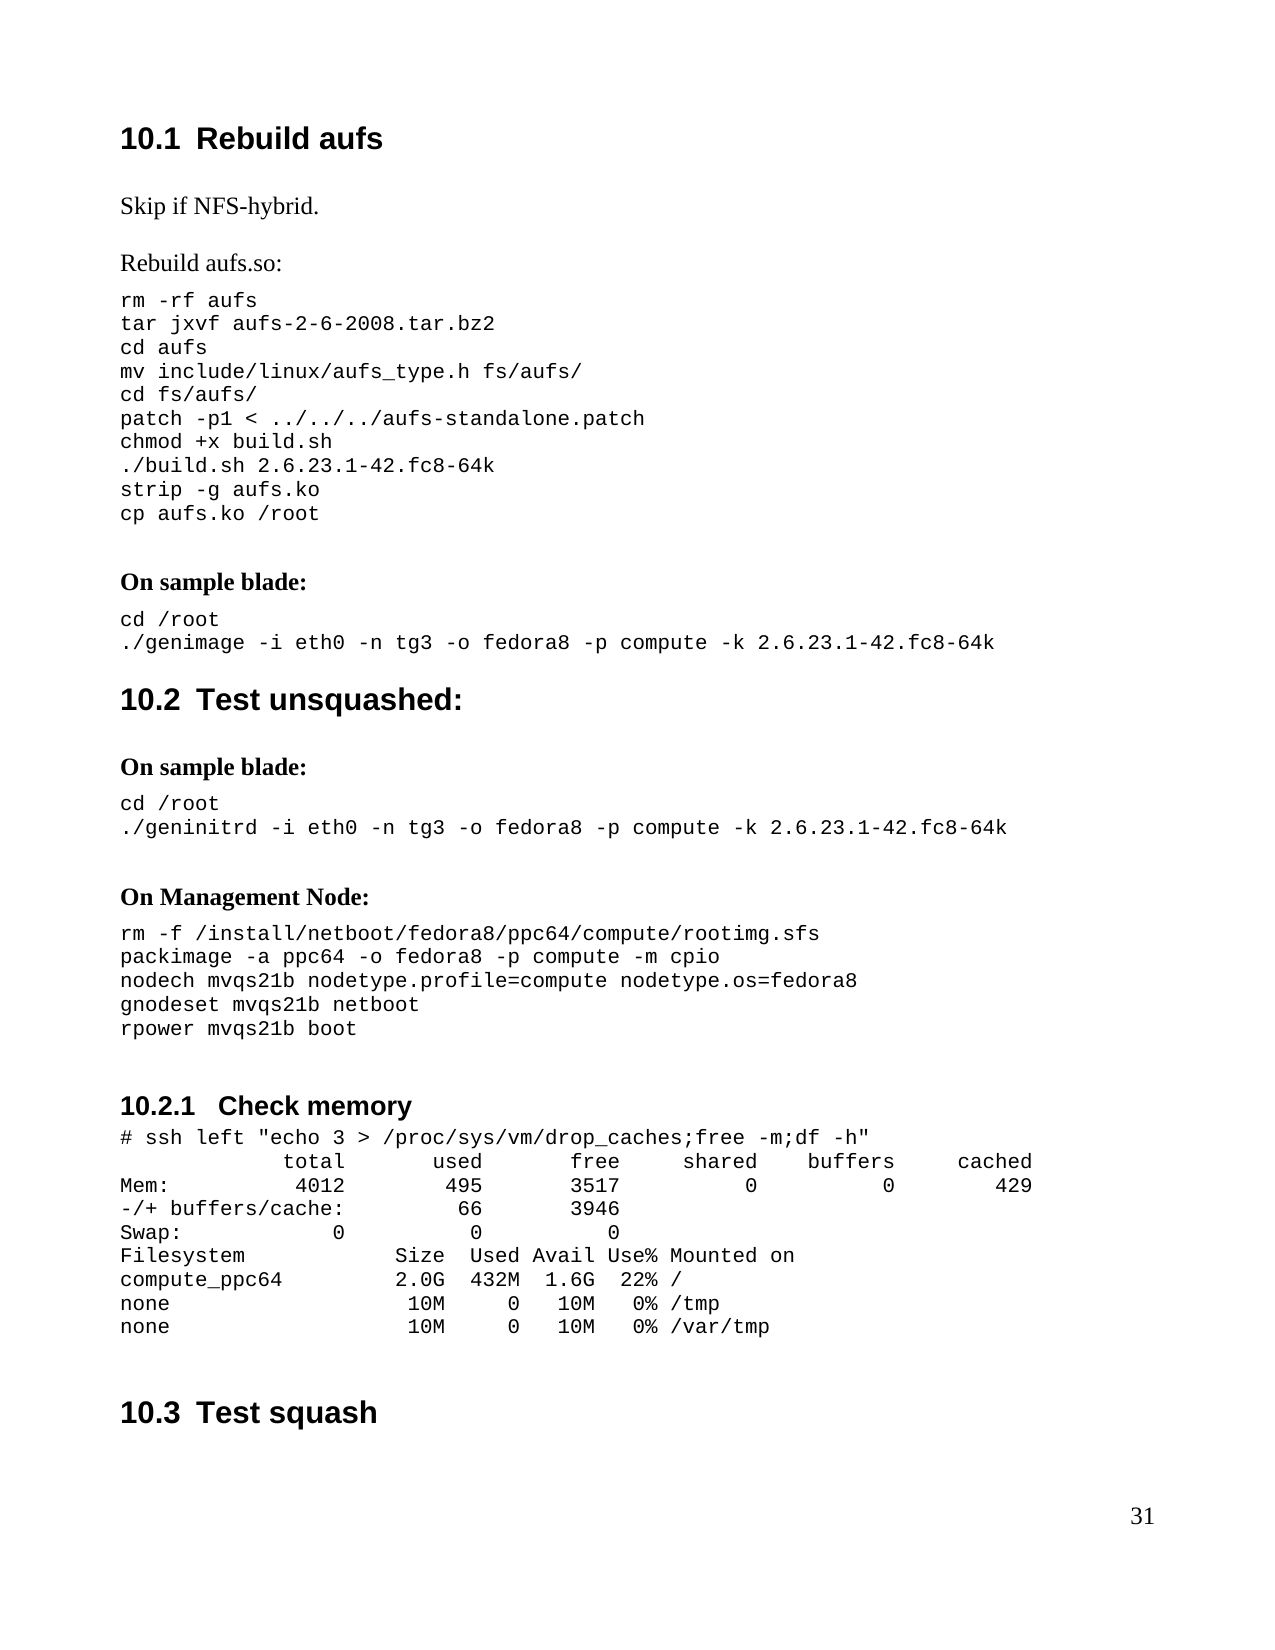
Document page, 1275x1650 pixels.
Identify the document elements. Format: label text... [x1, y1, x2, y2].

subtitle Check memory [120, 1090, 1155, 1121]
text cd fs/aufs/ [120, 384, 1155, 408]
text chmod +x build.sh [120, 432, 1155, 455]
text cd /root [120, 609, 1155, 632]
text On sample blade: [120, 567, 1155, 596]
subtitle Test squash [120, 1394, 1155, 1430]
text Filesystem Size Used Avail Use% Mounted on [120, 1246, 1155, 1269]
text mv include/linux/aufs_type.h fs/aufs/ [120, 361, 1155, 384]
text cp aufs.ko /root [120, 502, 1155, 526]
text # ssh left "echo 3 > /proc/sys/vm/drop_caches;free -m;df -h" [120, 1127, 1155, 1151]
text cd /root [120, 793, 1155, 817]
text compute_ppc64 2.0G 432M 1.6G 22% / [120, 1269, 1155, 1293]
text packimage -a ppc64 -o fedora8 -p compute -m cpio [120, 947, 1155, 970]
text ./genimage -i eth0 -n tg3 -o fedora8 -p compute -k 2.6.23.1-42.fc8-64k [120, 632, 1155, 656]
text Rebuild aufs.so: [120, 248, 1155, 277]
text nodech mvqs21b nodetype.profile=compute nodetype.os=fedora8 [120, 970, 1155, 994]
text patch -p1 < ../../../aufs-standalone.patch [120, 408, 1155, 432]
text none 10M 0 10M 0% /tmp [120, 1293, 1155, 1316]
text On Management Node: [120, 882, 1155, 910]
text rm -rf aufs [120, 290, 1155, 313]
text -/+ buffers/cache: 66 3946 [120, 1198, 1155, 1222]
text strip -g aufs.ko [120, 479, 1155, 502]
text total used free shared buffers cached [120, 1151, 1155, 1174]
text gnodeset mvqs21b netboot [120, 994, 1155, 1017]
text On sample blade: [120, 752, 1155, 781]
text ./geninitrd -i eth0 -n tg3 -o fedora8 -p compute -k 2.6.23.1-42.fc8-64k [120, 817, 1155, 840]
text Skip if NFS-hybrid. [120, 191, 1155, 220]
text Swap: 0 0 0 [120, 1222, 1155, 1246]
text cd aufs [120, 337, 1155, 361]
text rpower mvqs21b boot [120, 1017, 1155, 1041]
subtitle Test unsquashed: [120, 681, 1155, 717]
text tar jxvf aufs-2-6-2008.tar.bz2 [120, 313, 1155, 337]
subtitle Rebuild aufs [120, 120, 1155, 156]
text Mem: 4012 495 3517 0 0 429 [120, 1174, 1155, 1198]
text none 10M 0 10M 0% /var/tmp [120, 1316, 1155, 1340]
text rm -f /install/netboot/fedora8/ppc64/compute/rootimg.sfs [120, 923, 1155, 947]
text ./build.sh 2.6.23.1-42.fc8-64k [120, 455, 1155, 479]
